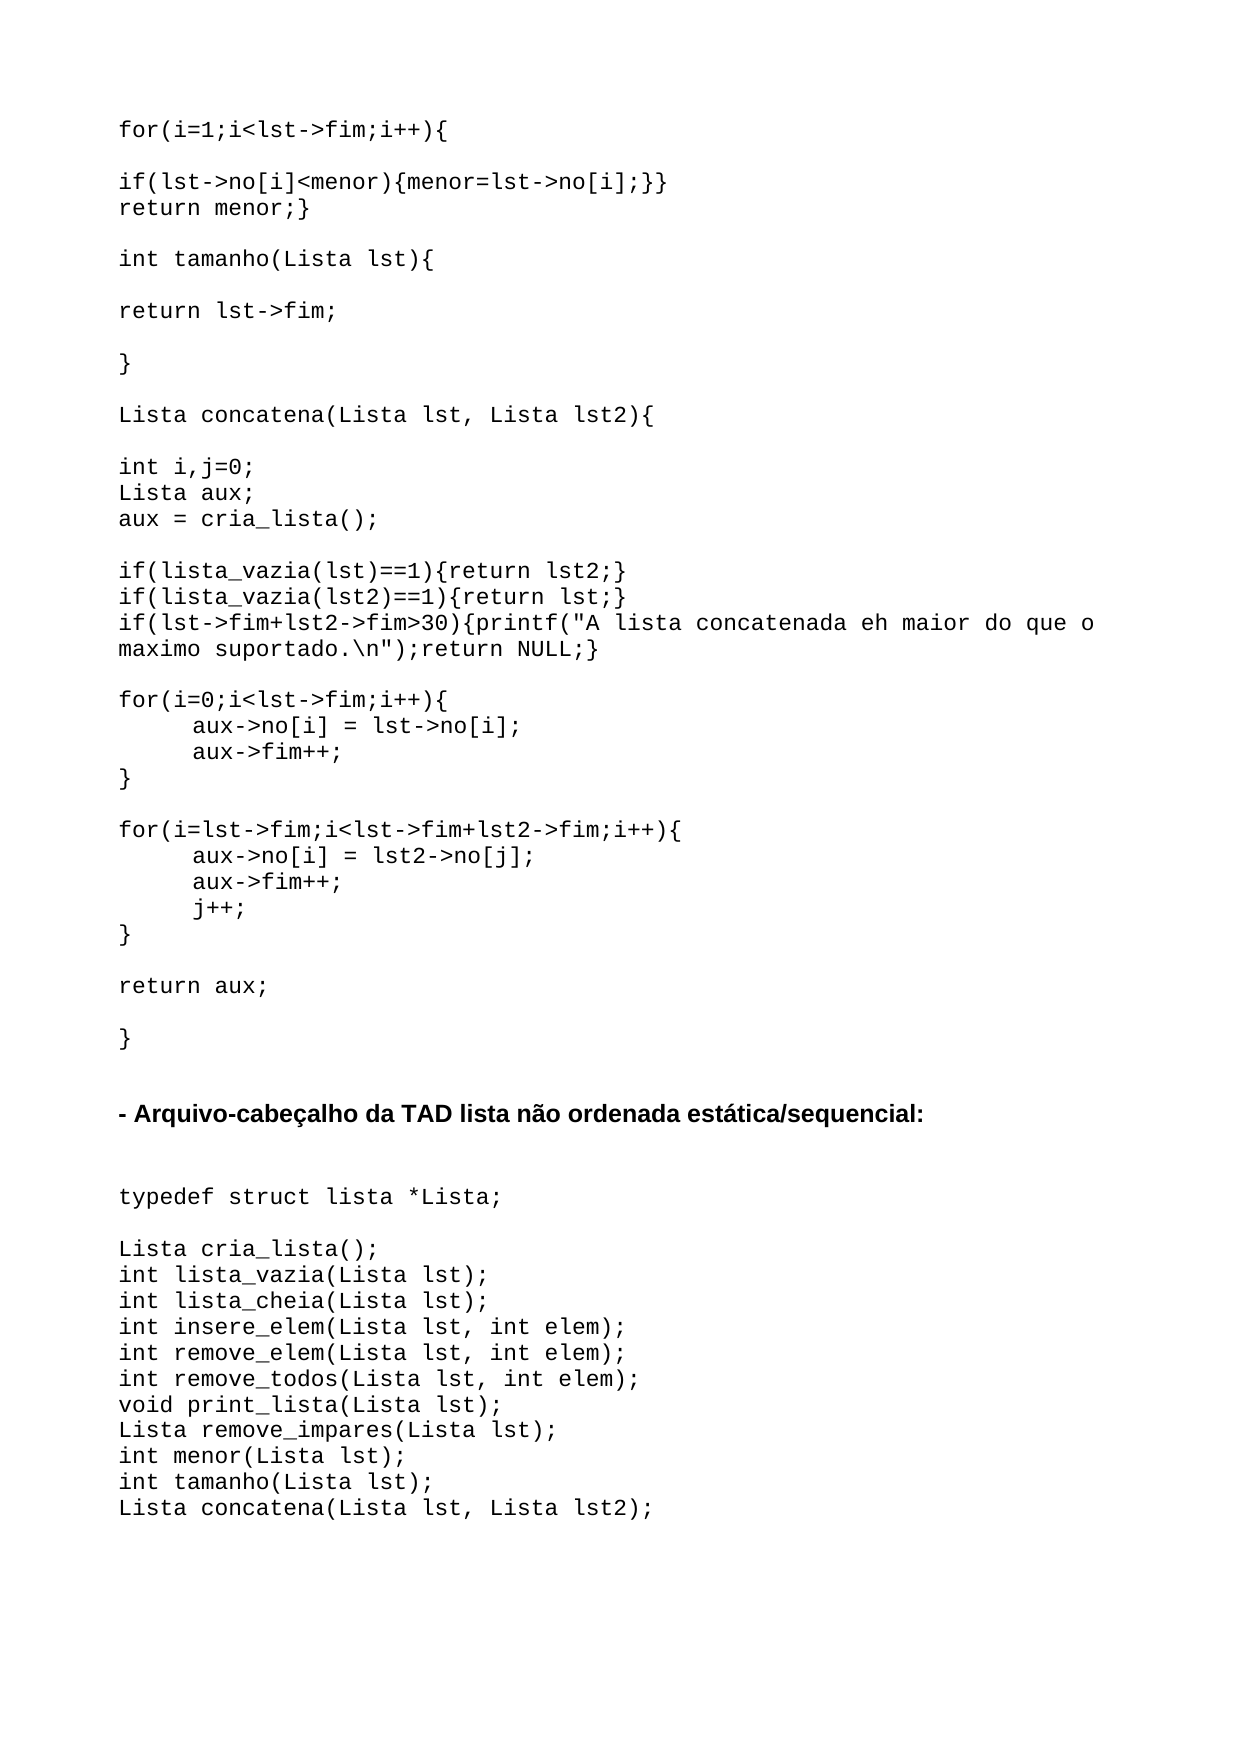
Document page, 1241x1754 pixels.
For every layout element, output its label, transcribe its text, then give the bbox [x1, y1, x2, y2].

text int tamanho(Lista lst){ [118, 248, 1122, 274]
text if(lista_vazia(lst)==1){return lst2;} [118, 559, 1122, 585]
text Lista aux; [118, 481, 1122, 507]
text if(lst->fim+lst2->fim>30){printf("A lista concatenada eh maior do que o maximo suportado.\n");return NULL;} [118, 611, 1122, 663]
text int remove_elem(Lista lst, int elem); [118, 1341, 1122, 1367]
text int lista_cheia(Lista lst); [118, 1289, 1122, 1315]
text aux->fim++; [118, 870, 1122, 896]
text Lista concatena(Lista lst, Lista lst2); [118, 1497, 1122, 1523]
text return aux; [118, 974, 1122, 1000]
text aux->no[i] = lst->no[i]; [118, 715, 1122, 741]
text return menor;} [118, 196, 1122, 222]
text Lista concatena(Lista lst, Lista lst2){ [118, 403, 1122, 429]
text void print_lista(Lista lst); [118, 1393, 1122, 1419]
text } [118, 352, 1122, 377]
text int insere_elem(Lista lst, int elem); [118, 1315, 1122, 1341]
text int menor(Lista lst); [118, 1445, 1122, 1471]
text int lista_vazia(Lista lst); [118, 1263, 1122, 1289]
text aux->fim++; [118, 741, 1122, 767]
text - Arquivo-cabeçalho da TAD lista não ordenada estática/sequencial: [118, 1099, 1122, 1128]
text aux->no[i] = lst2->no[j]; [118, 844, 1122, 870]
text int i,j=0; [118, 455, 1122, 481]
text } [118, 922, 1122, 948]
text j++; [118, 896, 1122, 922]
text for(i=0;i<lst->fim;i++){ [118, 689, 1122, 715]
text } [118, 1026, 1122, 1052]
text int remove_todos(Lista lst, int elem); [118, 1367, 1122, 1393]
text aux = cria_lista(); [118, 507, 1122, 533]
text if(lista_vazia(lst2)==1){return lst;} [118, 585, 1122, 611]
text typedef struct lista *Lista; [118, 1185, 1122, 1211]
text for(i=lst->fim;i<lst->fim+lst2->fim;i++){ [118, 818, 1122, 844]
text Lista remove_impares(Lista lst); [118, 1419, 1122, 1445]
text int tamanho(Lista lst); [118, 1471, 1122, 1497]
text } [118, 767, 1122, 792]
text Lista cria_lista(); [118, 1237, 1122, 1263]
text for(i=1;i<lst->fim;i++){ [118, 118, 1122, 144]
text return lst->fim; [118, 300, 1122, 326]
text if(lst->no[i]<menor){menor=lst->no[i];}} [118, 170, 1122, 196]
